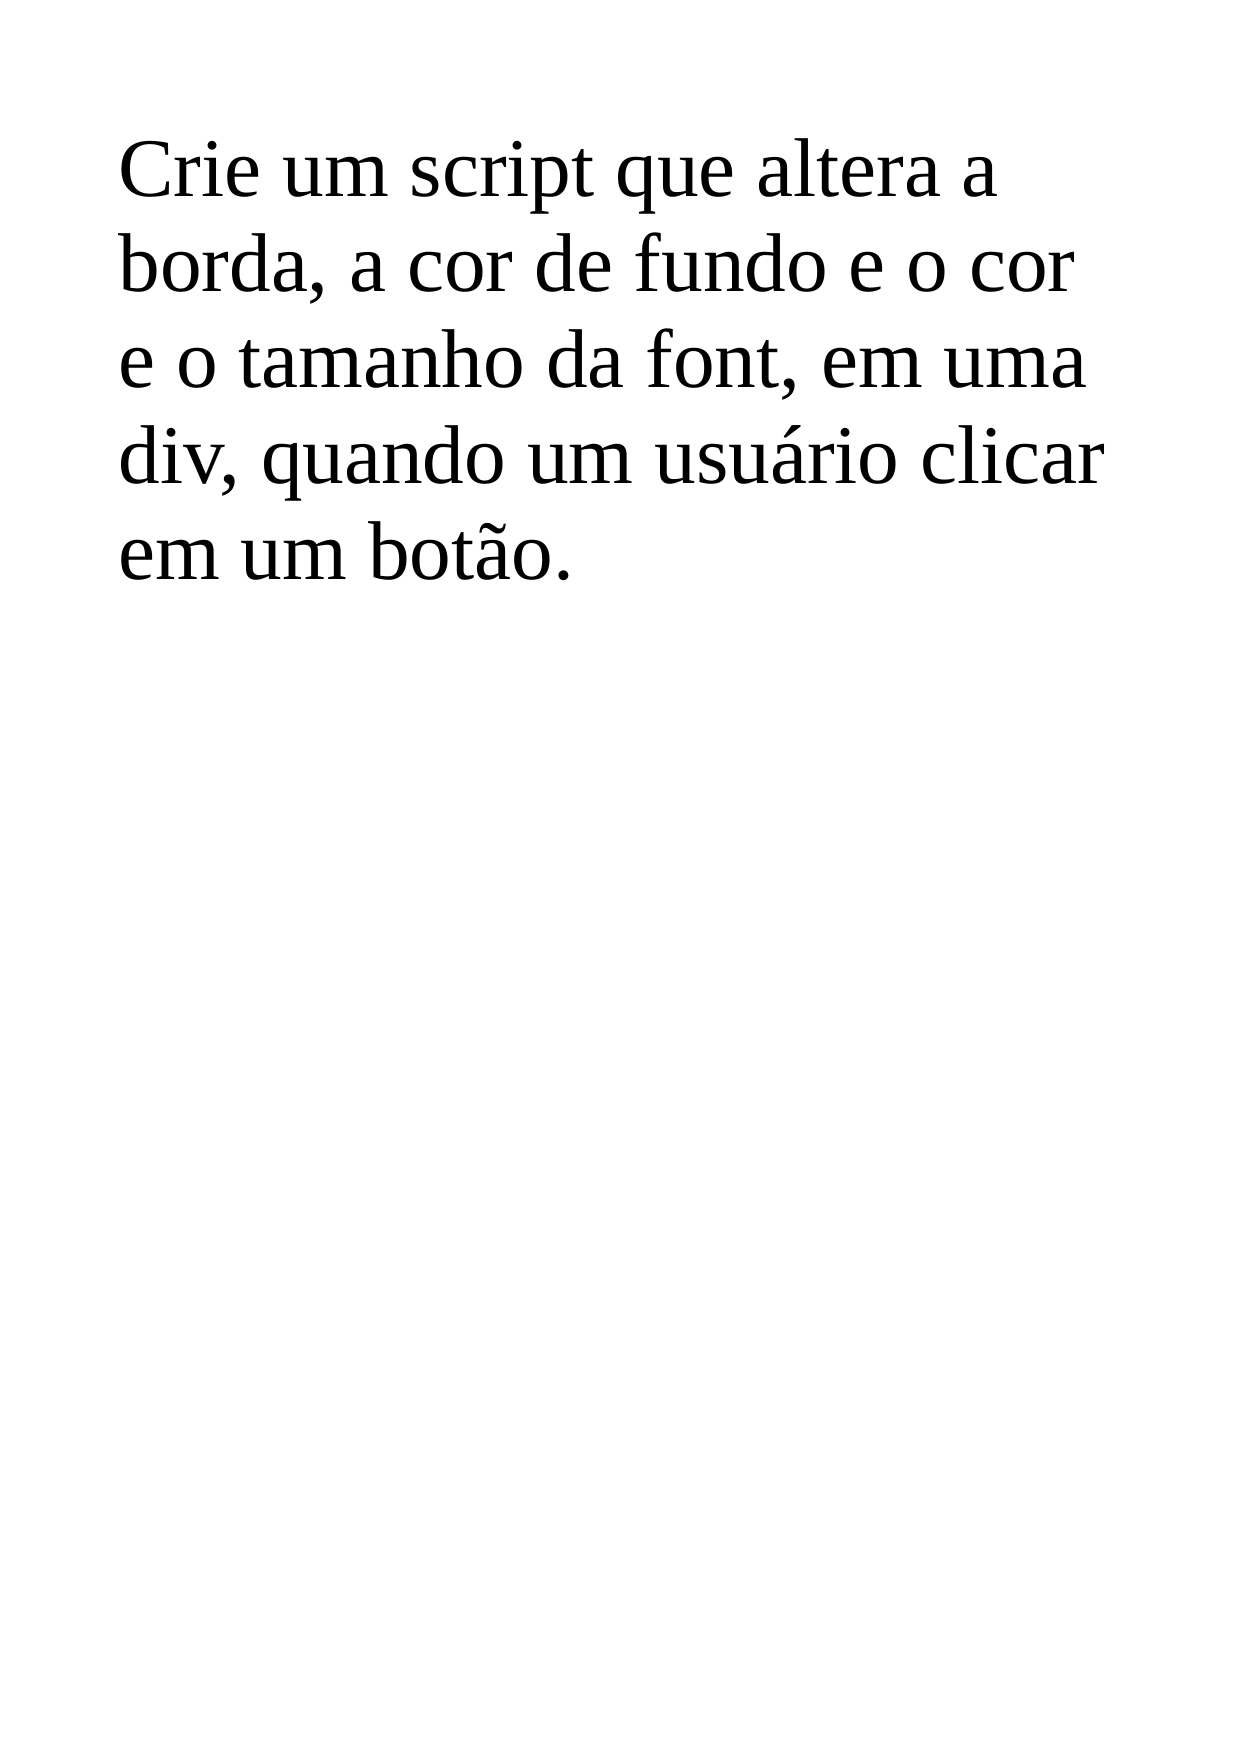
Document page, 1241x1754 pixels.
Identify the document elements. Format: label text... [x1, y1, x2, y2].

text Crie um script que altera a borda, a cor de fundo e o cor e o tamanho da font, em uma div, quando um usuário clicar em um botão. [118, 118, 1122, 597]
